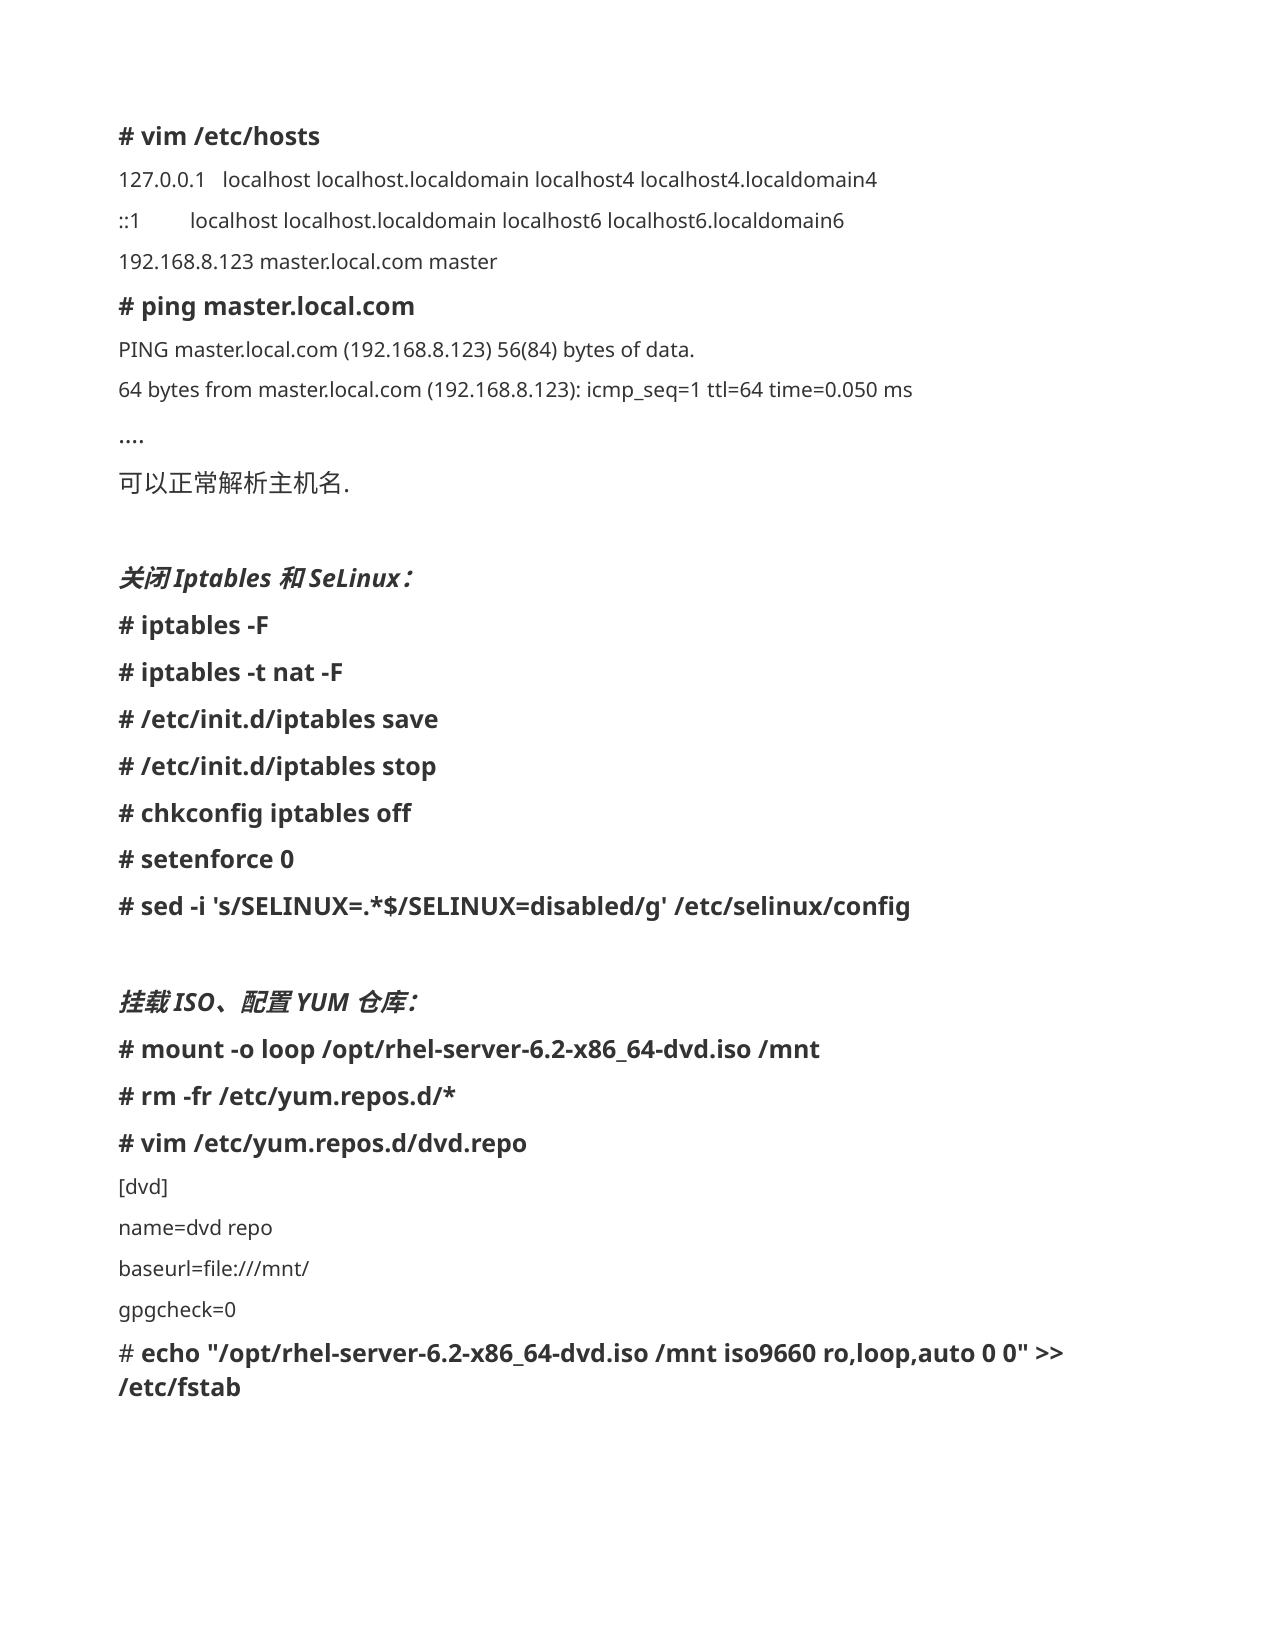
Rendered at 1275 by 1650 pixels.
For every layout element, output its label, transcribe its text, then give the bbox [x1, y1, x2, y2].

text # iptables -t nat -F [118, 654, 1157, 689]
text # /etc/init.d/iptables save [118, 701, 1157, 736]
text # sed -i 's/SELINUX=.*$/SELINUX=disabled/g' /etc/selinux/config [118, 889, 1157, 923]
text name=dvd repo [118, 1213, 1157, 1241]
text 挂载 ISO、配置 YUM 仓库： [118, 982, 1157, 1019]
text # chkconfig iptables off [118, 795, 1157, 829]
text 127.0.0.1 localhost localhost.localdomain localhost4 localhost4.localdomain4 [118, 165, 1157, 193]
text # iptables -F [118, 607, 1157, 642]
text # mount -o loop /opt/rhel-server-6.2-x86_64-dvd.iso /mnt [118, 1031, 1157, 1066]
text # vim /etc/yum.repos.d/dvd.repo [118, 1125, 1157, 1159]
text ::1 localhost localhost.localdomain localhost6 localhost6.localdomain6 [118, 206, 1157, 234]
text # /etc/init.d/iptables stop [118, 748, 1157, 782]
text [dvd] [118, 1172, 1157, 1200]
text 64 bytes from master.local.com (192.168.8.123): icmp_seq=1 ttl=64 time=0.050 ms [118, 376, 1157, 404]
text …. [118, 417, 1157, 451]
text PING master.local.com (192.168.8.123) 56(84) bytes of data. [118, 335, 1157, 363]
text baseurl=file:///mnt/ [118, 1254, 1157, 1282]
text # setenforce 0 [118, 842, 1157, 876]
text 关闭 Iptables 和 SeLinux： [118, 559, 1157, 595]
text 可以正常解析主机名. [118, 463, 1157, 499]
text 192.168.8.123 master.local.com master [118, 247, 1157, 275]
text gpgcheck=0 [118, 1295, 1157, 1323]
text # echo "/opt/rhel-server-6.2-x86_64-dvd.iso /mnt iso9660 ro,loop,auto 0 0" >> /etc/fstab [118, 1336, 1157, 1404]
text # ping master.local.com [118, 288, 1157, 322]
text # vim /etc/hosts [118, 118, 1157, 152]
text # rm -fr /etc/yum.repos.d/* [118, 1078, 1157, 1112]
